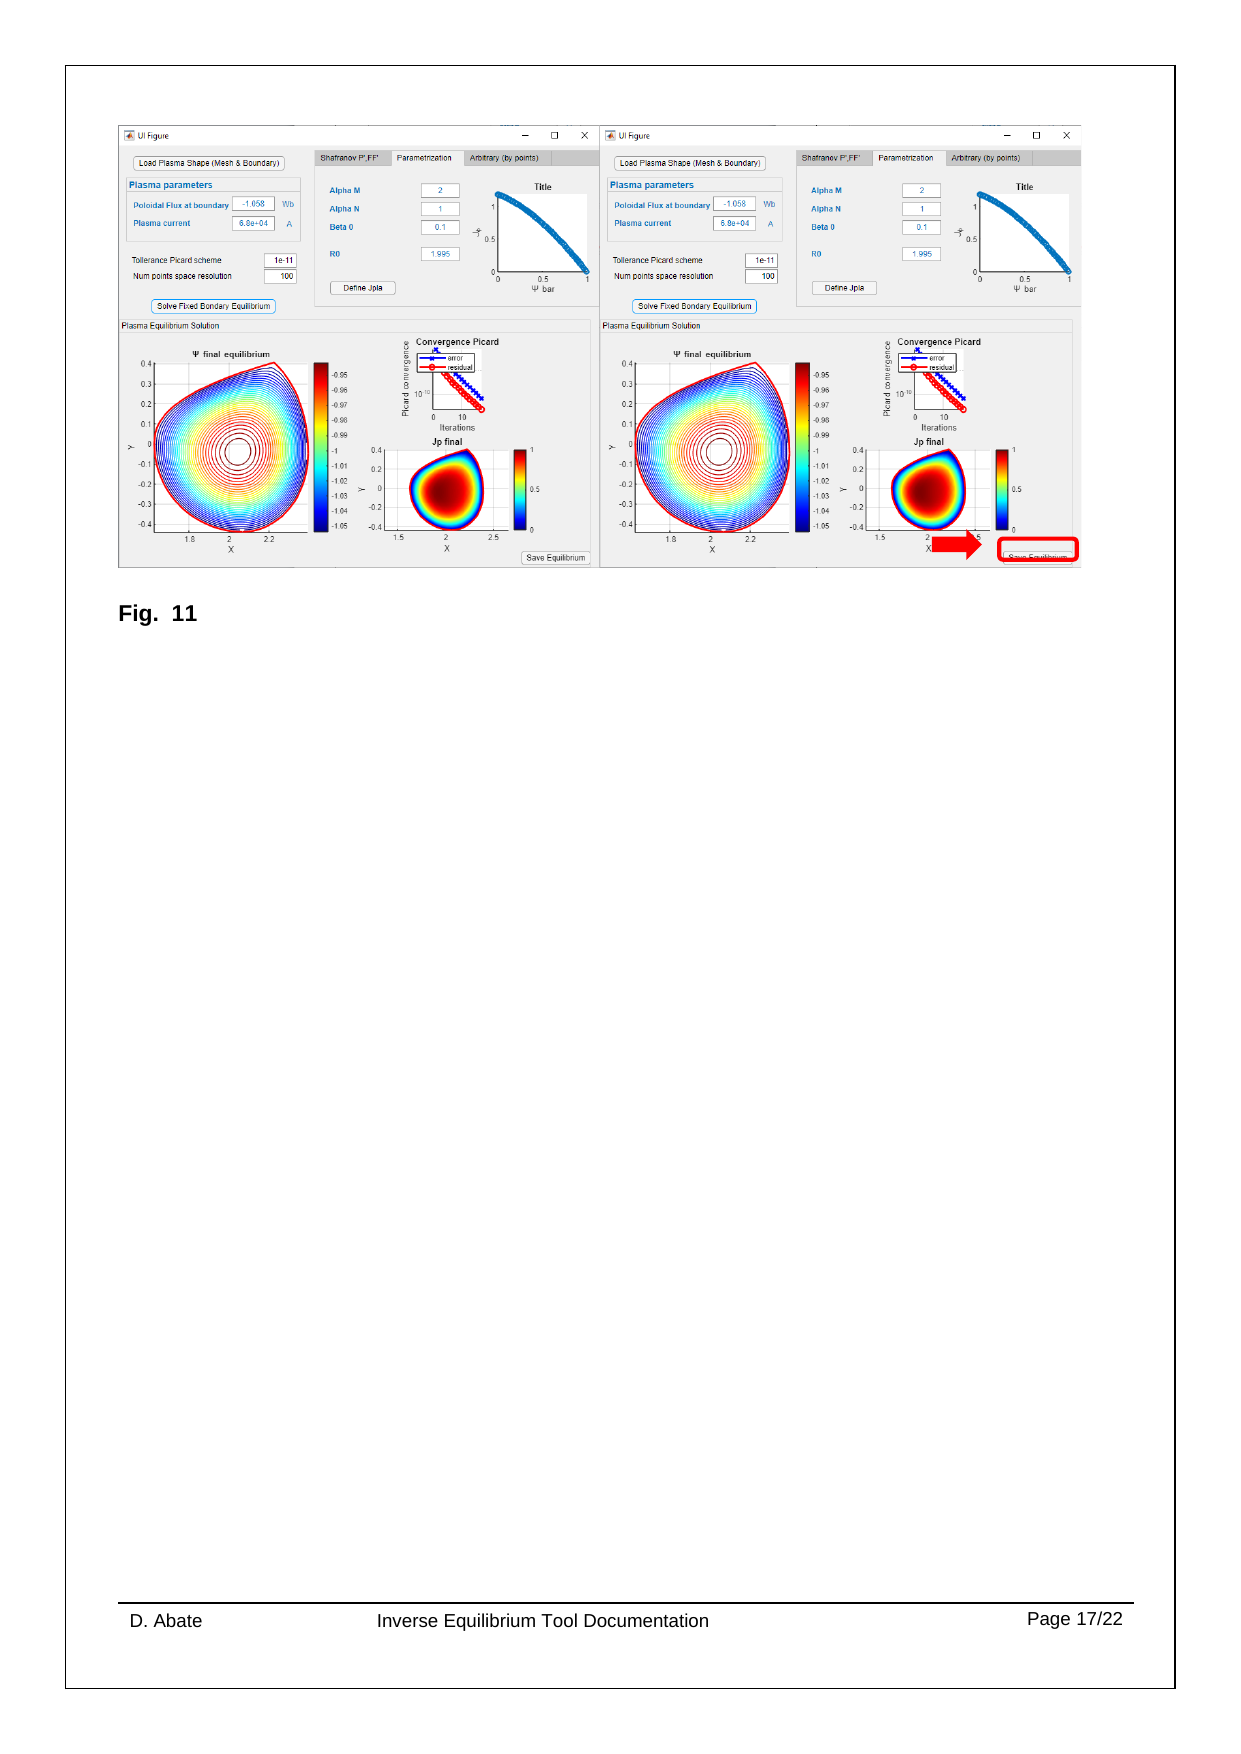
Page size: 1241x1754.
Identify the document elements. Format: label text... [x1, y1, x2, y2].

text Fig. 11 [118, 599, 1122, 626]
